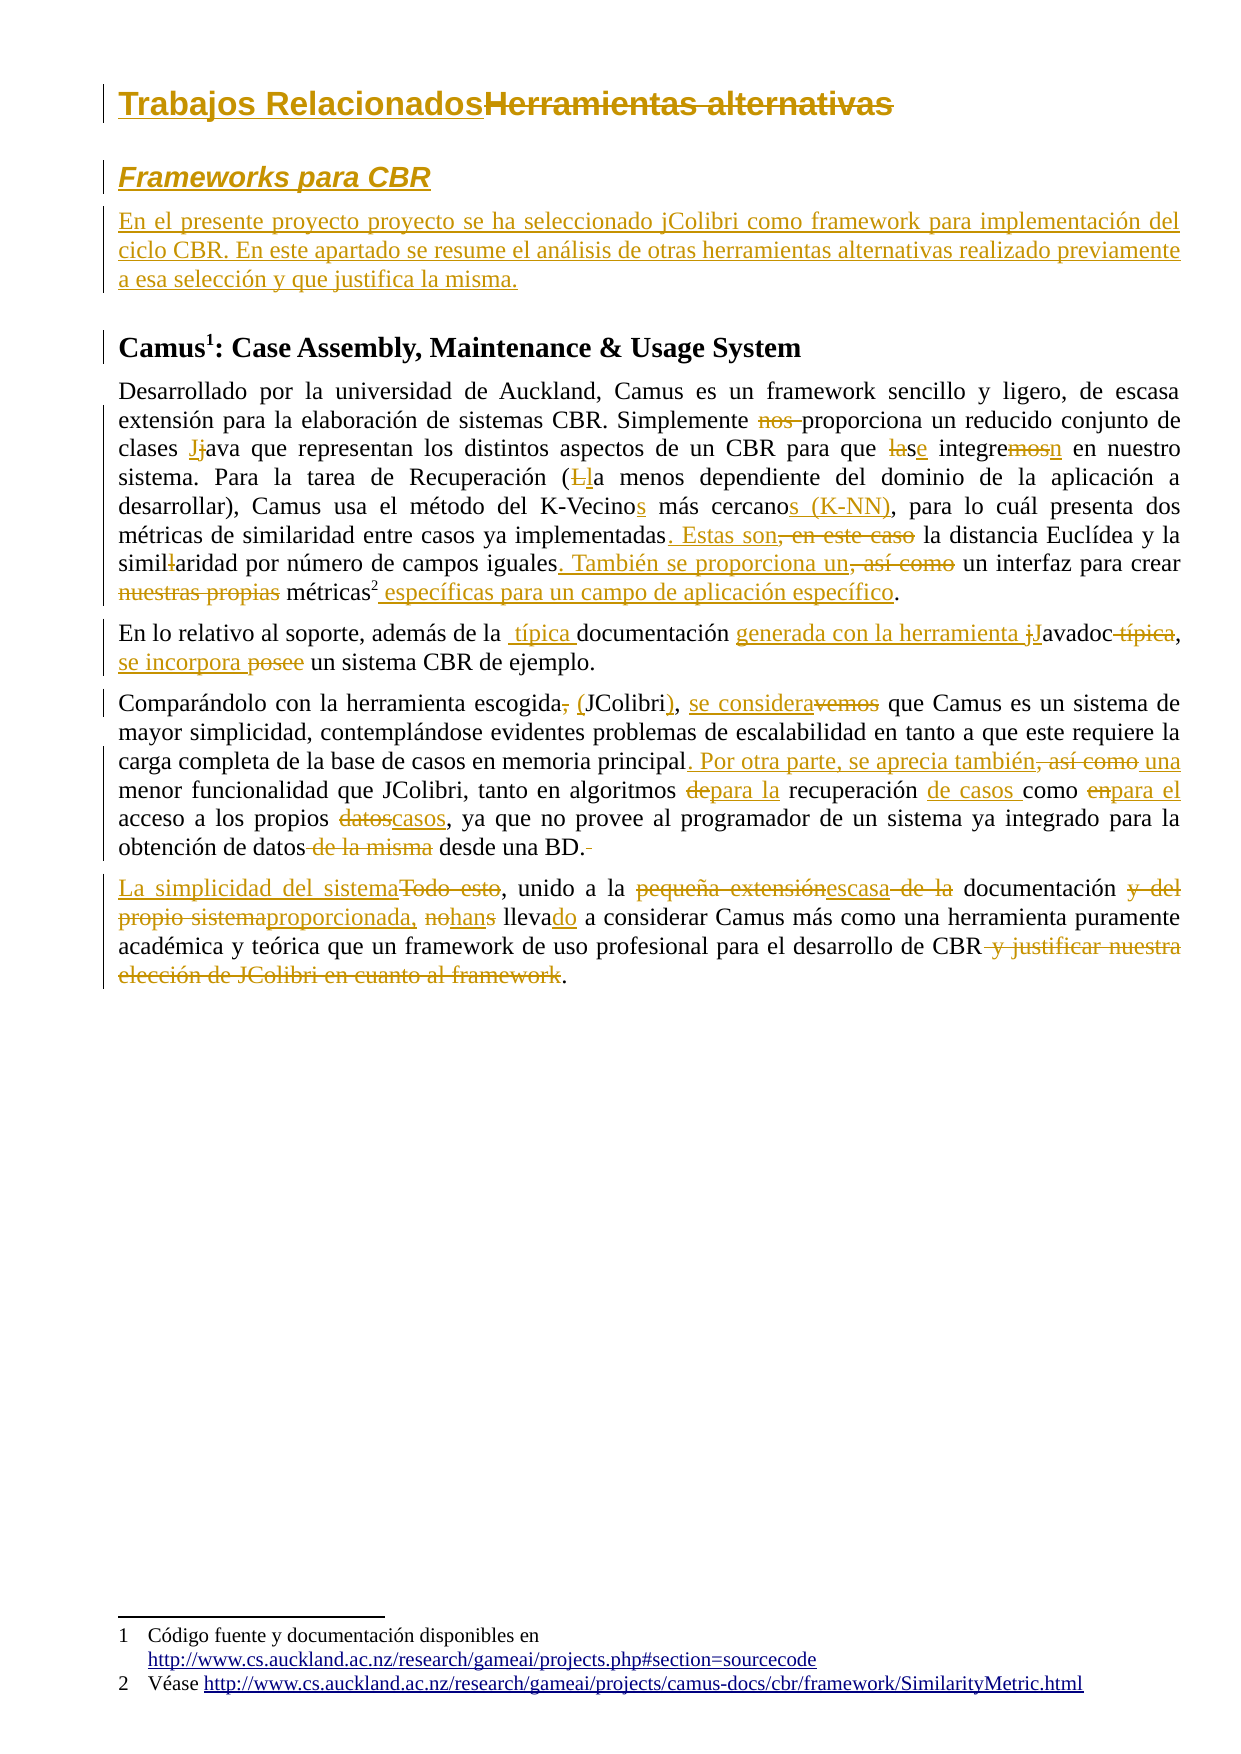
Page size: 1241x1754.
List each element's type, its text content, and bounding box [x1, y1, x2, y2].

text a esa selección y que justifica la misma. [118, 261, 1181, 292]
subtitle Trabajos Relacionados [118, 84, 1181, 123]
text Véase http://www.cs.auckland.ac.nz/research/gameai/projects/camus-docs/cbr/framework/SimilarityMetric.html [118, 1671, 1181, 1695]
text En lo relativo al soporte, además de la típica documentación generada con la herramienta Javadoc, se incorpora un sistema CBR de ejemplo. [118, 618, 1181, 676]
text Comparándolo con la herramienta escogida (JColibri), se considera que Camus es un sistema de mayor simplicidad, contemplándose evidentes problemas de escalabilidad en tanto a que este requiere la carga completa de la base de casos en memoria principal. Por otra parte, se aprecia también una menor funcionalidad que JColibri, tanto en algoritmos para la recuperación de casos como para el acceso a los propios casos, ya que no provee al programador de un sistema ya integrado para la obtención de datos desde una BD. [118, 688, 1181, 861]
subtitle Camus: Case Assembly, Maintenance & Usage System [118, 330, 1181, 363]
text En el presente proyecto proyecto se ha seleccionado jColibri como framework para implementación del ciclo CBR. En este apartado se resume el análisis de otras herramientas alternativas realizado previamente [118, 206, 1181, 260]
text Código fuente y documentación disponibles en http://www.cs.auckland.ac.nz/research/gameai/projects.php#section=sourcecode [118, 1623, 1181, 1671]
text La simplicidad del sistema, unido a la escasa documentación proporcionada, han llevado a considerar Camus más como una herramienta puramente académica y teórica que un framework de uso profesional para el desarrollo de CBR. [118, 873, 1181, 988]
text Desarrollado por la universidad de Auckland, Camus es un framework sencillo y ligero, de escasa extensión para la elaboración de sistemas CBR. Simplemente proporciona un reducido conjunto de clases Java que representan los distintos aspectos de un CBR para que se integren en nuestro sistema. Para la tarea de Recuperación (la menos dependiente del dominio de la aplicación a desarrollar), Camus usa el método del K-Vecinos más cercanos (K-NN), para lo cuál presenta dos métricas de similaridad entre casos ya implementadas. Estas son la distancia Euclídea y la similaridad por número de campos iguales. También se proporciona un un interfaz para crear métricas específicas para un campo de aplicación específico. [118, 376, 1181, 606]
subtitle Frameworks para CBR [118, 160, 1181, 194]
